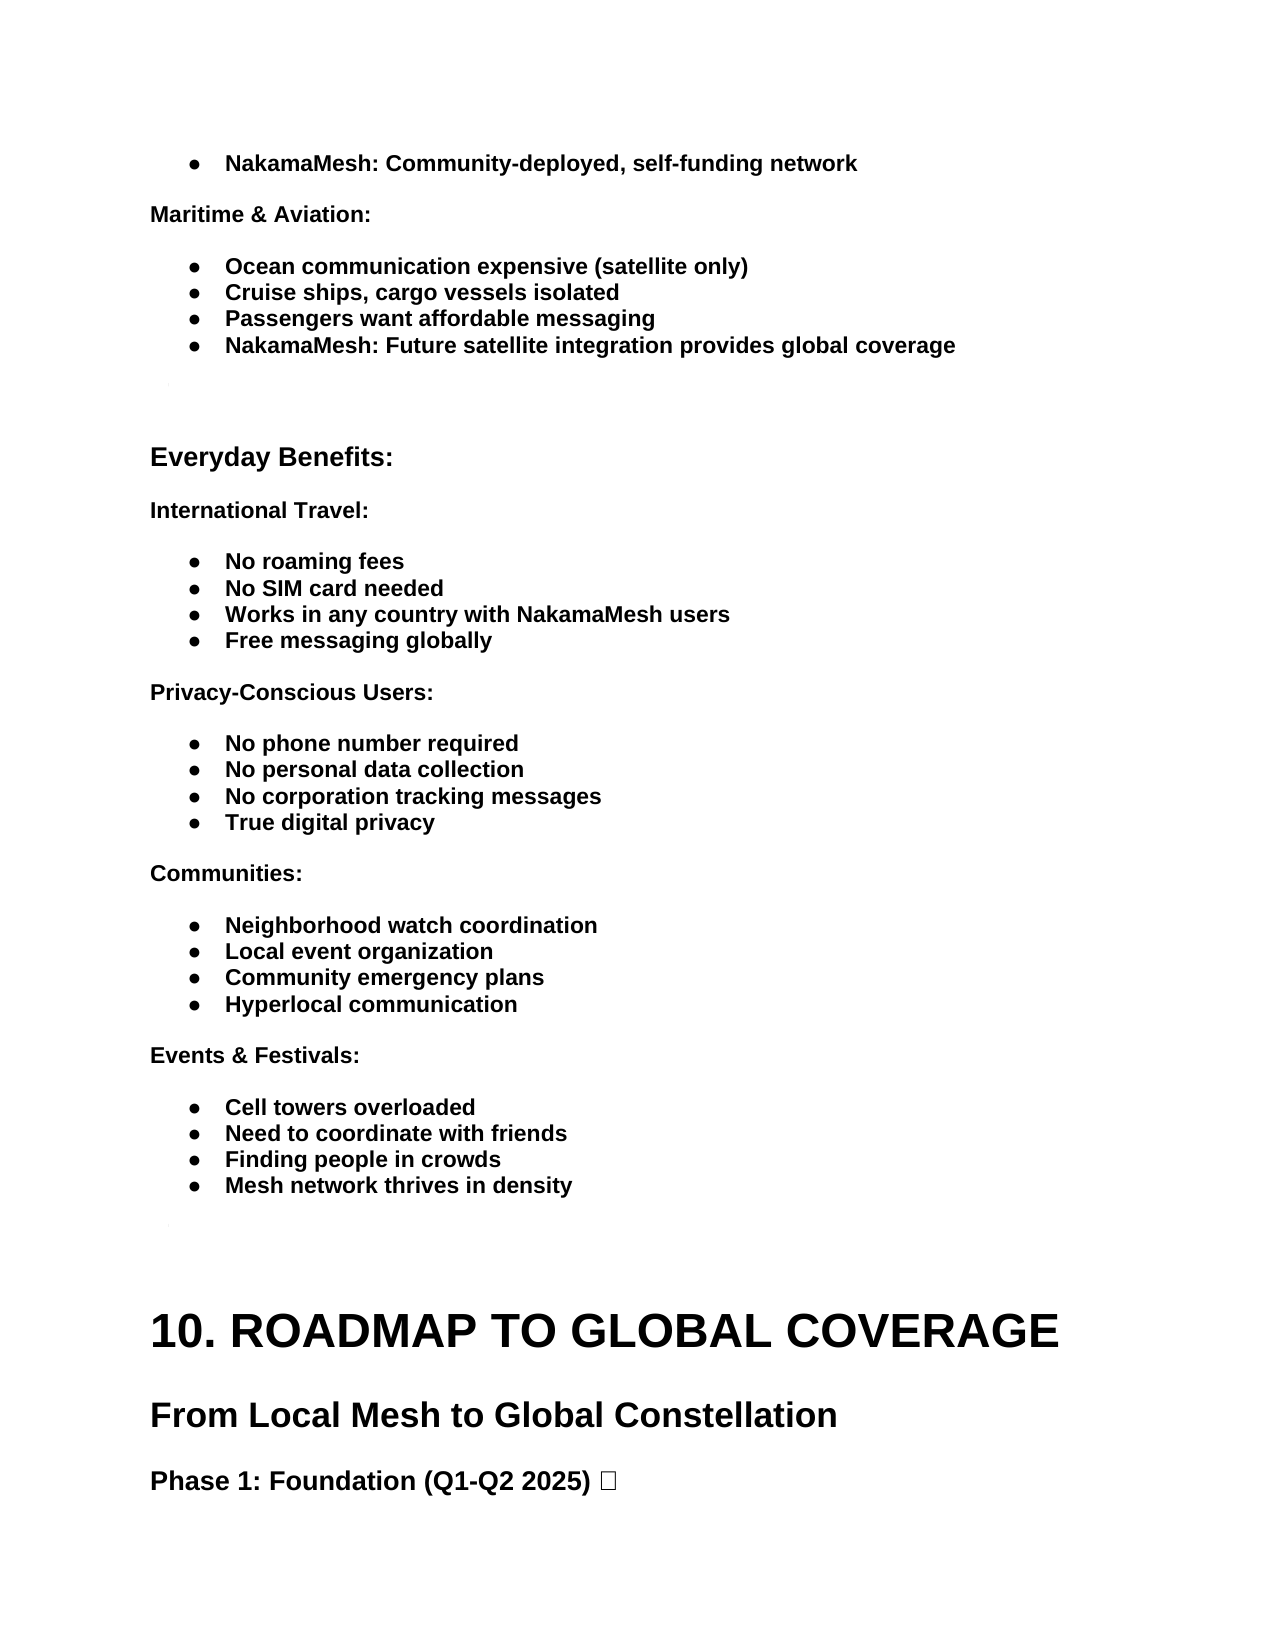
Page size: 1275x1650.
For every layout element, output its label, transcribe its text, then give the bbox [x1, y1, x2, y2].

list No roaming fees [187, 548, 1125, 574]
list No corporation tracking messages [187, 783, 1125, 809]
subtitle Everyday Benefits: [150, 441, 1125, 472]
list Need to coordinate with friends [187, 1120, 1125, 1146]
list Free messaging globally [187, 627, 1125, 653]
list True digital privacy [187, 809, 1125, 835]
list Community emergency plans [187, 964, 1125, 991]
list NakamaMesh: Community-deployed, self-funding network [187, 150, 1125, 176]
list Cruise ships, cargo vessels isolated [187, 279, 1125, 305]
list NakamaMesh: Future satellite integration provides global coverage [187, 332, 1125, 358]
text Privacy-Conscious Users: [150, 678, 1125, 705]
subtitle Phase 1: Foundation (Q1-Q2 2025) ✅ [150, 1464, 1125, 1496]
list Mesh network thrives in density [187, 1172, 1125, 1199]
subtitle From Local Mesh to Global Constellation [150, 1395, 1125, 1435]
list Cell towers overloaded [187, 1093, 1125, 1120]
list Passengers want affordable messaging [187, 305, 1125, 332]
text International Travel: [150, 497, 1125, 523]
subtitle 10. ROADMAP TO GLOBAL COVERAGE [150, 1302, 1125, 1357]
list No personal data collection [187, 756, 1125, 783]
text Events & Festivals: [150, 1042, 1125, 1068]
list Local event organization [187, 938, 1125, 964]
text Communities: [150, 860, 1125, 887]
list Hyperlocal communication [187, 991, 1125, 1017]
list Ocean communication expensive (satellite only) [187, 253, 1125, 279]
text Maritime & Aviation: [150, 201, 1125, 228]
list Works in any country with NakamaMesh users [187, 601, 1125, 627]
list Neighborhood watch coordination [187, 912, 1125, 938]
list No phone number required [187, 730, 1125, 756]
list Finding people in crowds [187, 1146, 1125, 1172]
list No SIM card needed [187, 574, 1125, 601]
